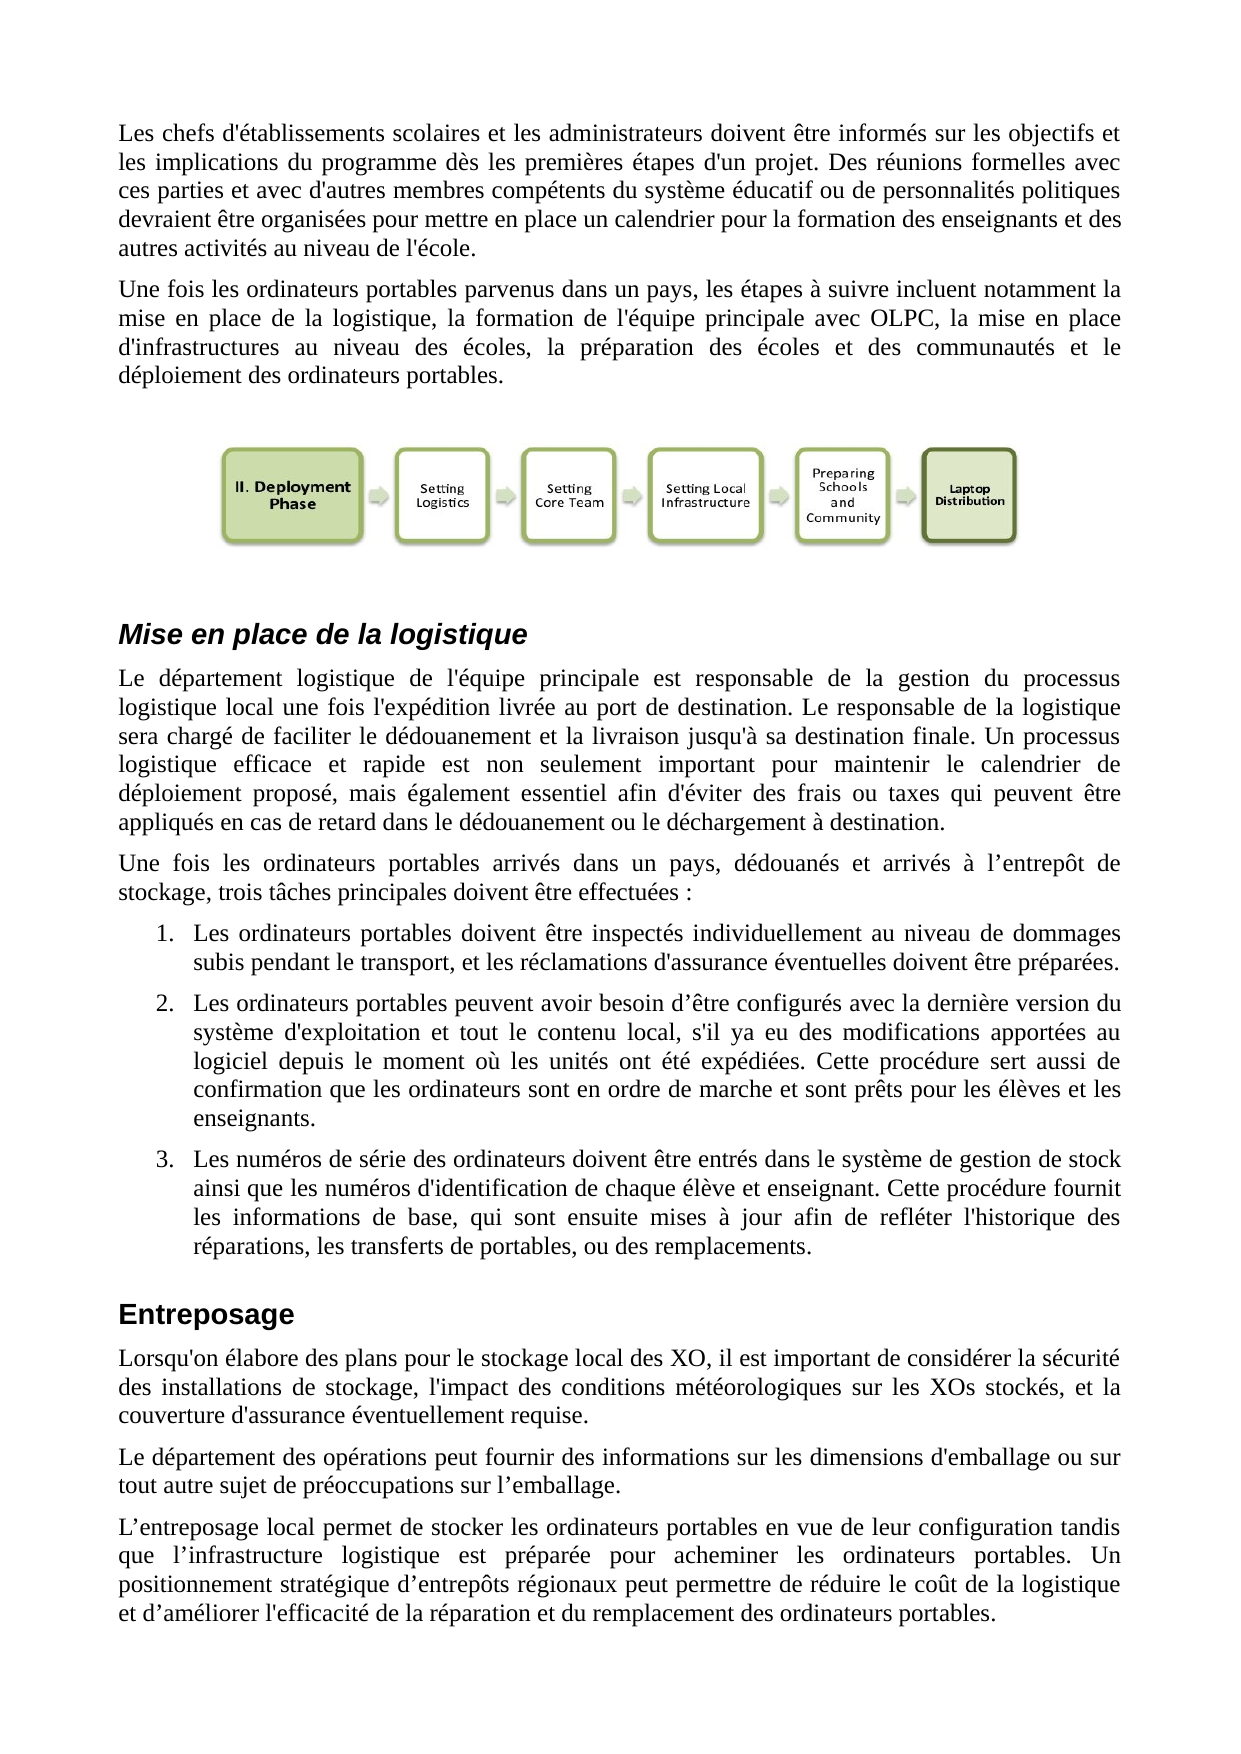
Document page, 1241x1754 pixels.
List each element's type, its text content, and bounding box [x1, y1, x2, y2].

text Les chefs d'établissements scolaires et les administrateurs doivent être informés sur les objectifs et les implications du programme dès les premières étapes d'un projet. Des réunions formelles avec ces parties et avec d'autres membres compétents du système éducatif ou de personnalités politiques devraient être organisées pour mettre en place un calendrier pour la formation des enseignants et des autres activités au niveau de l'école. [118, 118, 1122, 262]
text Le département logistique de l'équipe principale est responsable de la gestion du processus logistique local une fois l'expédition livrée au port de destination. Le responsable de la logistique sera chargé de faciliter le dédouanement et la livraison jusqu'à sa destination finale. Un processus logistique efficace et rapide est non seulement important pour maintenir le calendrier de déploiement proposé, mais également essentiel afin d'éviter des frais ou taxes qui peuvent être appliqués en cas de retard dans le dédouanement ou le déchargement à destination. [118, 663, 1122, 836]
list Les ordinateurs portables doivent être inspectés individuellement au niveau de dommages subis pendant le transport, et les réclamations d'assurance éventuelles doivent être préparées. [156, 918, 1122, 976]
text Lorsqu'on élabore des plans pour le stockage local des XO, il est important de considérer la sécurité des installations de stockage, l'impact des conditions météorologiques sur les XOs stockés, et la couverture d'assurance éventuellement requise. [118, 1343, 1122, 1429]
list Les numéros de série des ordinateurs doivent être entrés dans le système de gestion de stock ainsi que les numéros d'identification de chaque élève et enseignant. Cette procédure fournit les informations de base, qui sont ensuite mises à jour afin de refléter l'historique des réparations, les transferts de portables, ou des remplacements. [156, 1144, 1122, 1259]
picture [215, 443, 1026, 551]
subtitle Entreposage [118, 1297, 1122, 1331]
list Les ordinateurs portables peuvent avoir besoin d’être configurés avec la dernière version du système d'exploitation et tout le contenu local, s'il ya eu des modifications apportées au logiciel depuis le moment où les unités ont été expédiées. Cette procédure sert aussi de confirmation que les ordinateurs sont en ordre de marche et sont prêts pour les élèves et les enseignants. [156, 988, 1122, 1132]
text Une fois les ordinateurs portables arrivés dans un pays, dédouanés et arrivés à l’entrepôt de stockage, trois tâches principales doivent être effectuées : [118, 848, 1122, 906]
text Une fois les ordinateurs portables parvenus dans un pays, les étapes à suivre incluent notamment la mise en place de la logistique, la formation de l'équipe principale avec OLPC, la mise en place d'infrastructures au niveau des écoles, la préparation des écoles et des communautés et le déploiement des ordinateurs portables. [118, 274, 1122, 389]
text L’entreposage local permet de stocker les ordinateurs portables en vue de leur configuration tandis que l’infrastructure logistique est préparée pour acheminer les ordinateurs portables. Un positionnement stratégique d’entrepôts régionaux peut permettre de réduire le coût de la logistique et d’améliorer l'efficacité de la réparation et du remplacement des ordinateurs portables. [118, 1512, 1122, 1627]
subtitle Mise en place de la logistique [118, 617, 1122, 651]
text Le département des opérations peut fournir des informations sur les dimensions d'emballage ou sur tout autre sujet de préoccupations sur l’emballage. [118, 1442, 1122, 1499]
